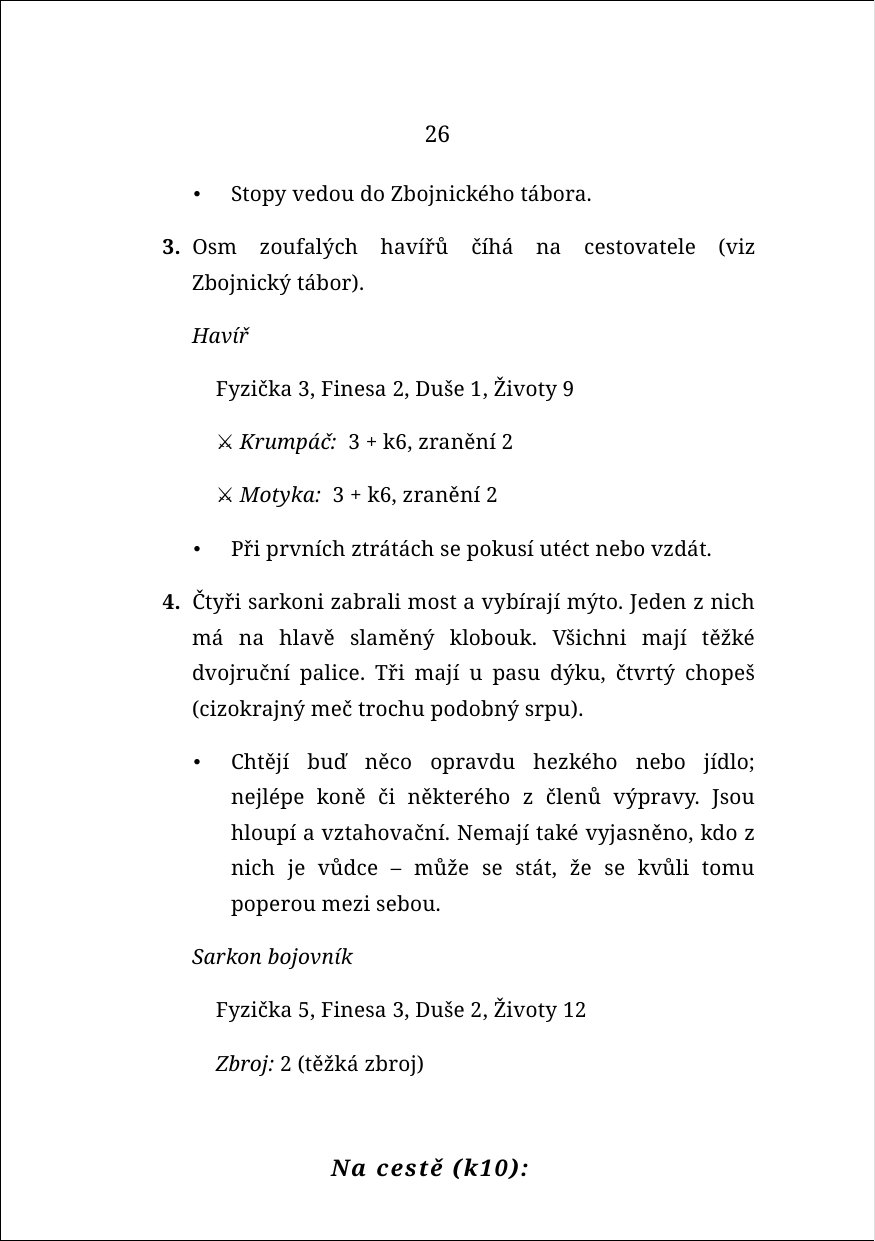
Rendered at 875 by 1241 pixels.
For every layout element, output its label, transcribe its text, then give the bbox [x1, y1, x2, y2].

list ⚔ Motyka: 3 + k6, zranění 2 [162, 481, 756, 509]
list ⚔ Krumpáč: 3 + k6, zranění 2 [162, 427, 756, 456]
list Stopy vedou do Zbojnického tábora. [193, 179, 756, 207]
list Fyzička 3, Finesa 2, Duše 1, Životy 9 [162, 374, 756, 403]
list Osm zoufalých havířů číhá na cestovatele (viz Zbojnický tábor). [162, 232, 756, 296]
list Sarkon bojovník [162, 942, 756, 971]
list Při prvních ztrátách se pokusí utéct nebo vzdát. [193, 534, 756, 562]
list Čtyři sarkoni zabrali most a vybírají mýto. Jeden z nich má na hlavě slaměný klobouk. Všichni mají těžké dvojruční palice. Tři mají u pasu dýku, čtvrtý chopeš (cizokrajný meč trochu podobný srpu). [162, 587, 756, 722]
list Chtějí buď něco opravdu hezkého nebo jídlo; nejlépe koně či některého z členů výpravy. Jsou hloupí a vztahovační. Nemají také vyjasněno, kdo z nich je vůdce – může se stát, že se kvůli tomu poperou mezi sebou. [193, 747, 756, 917]
list Zbroj: 2 (těžká zbroj) [162, 1049, 756, 1077]
list Fyzička 5, Finesa 3, Duše 2, Životy 12 [162, 995, 756, 1024]
list Havíř [162, 321, 756, 349]
